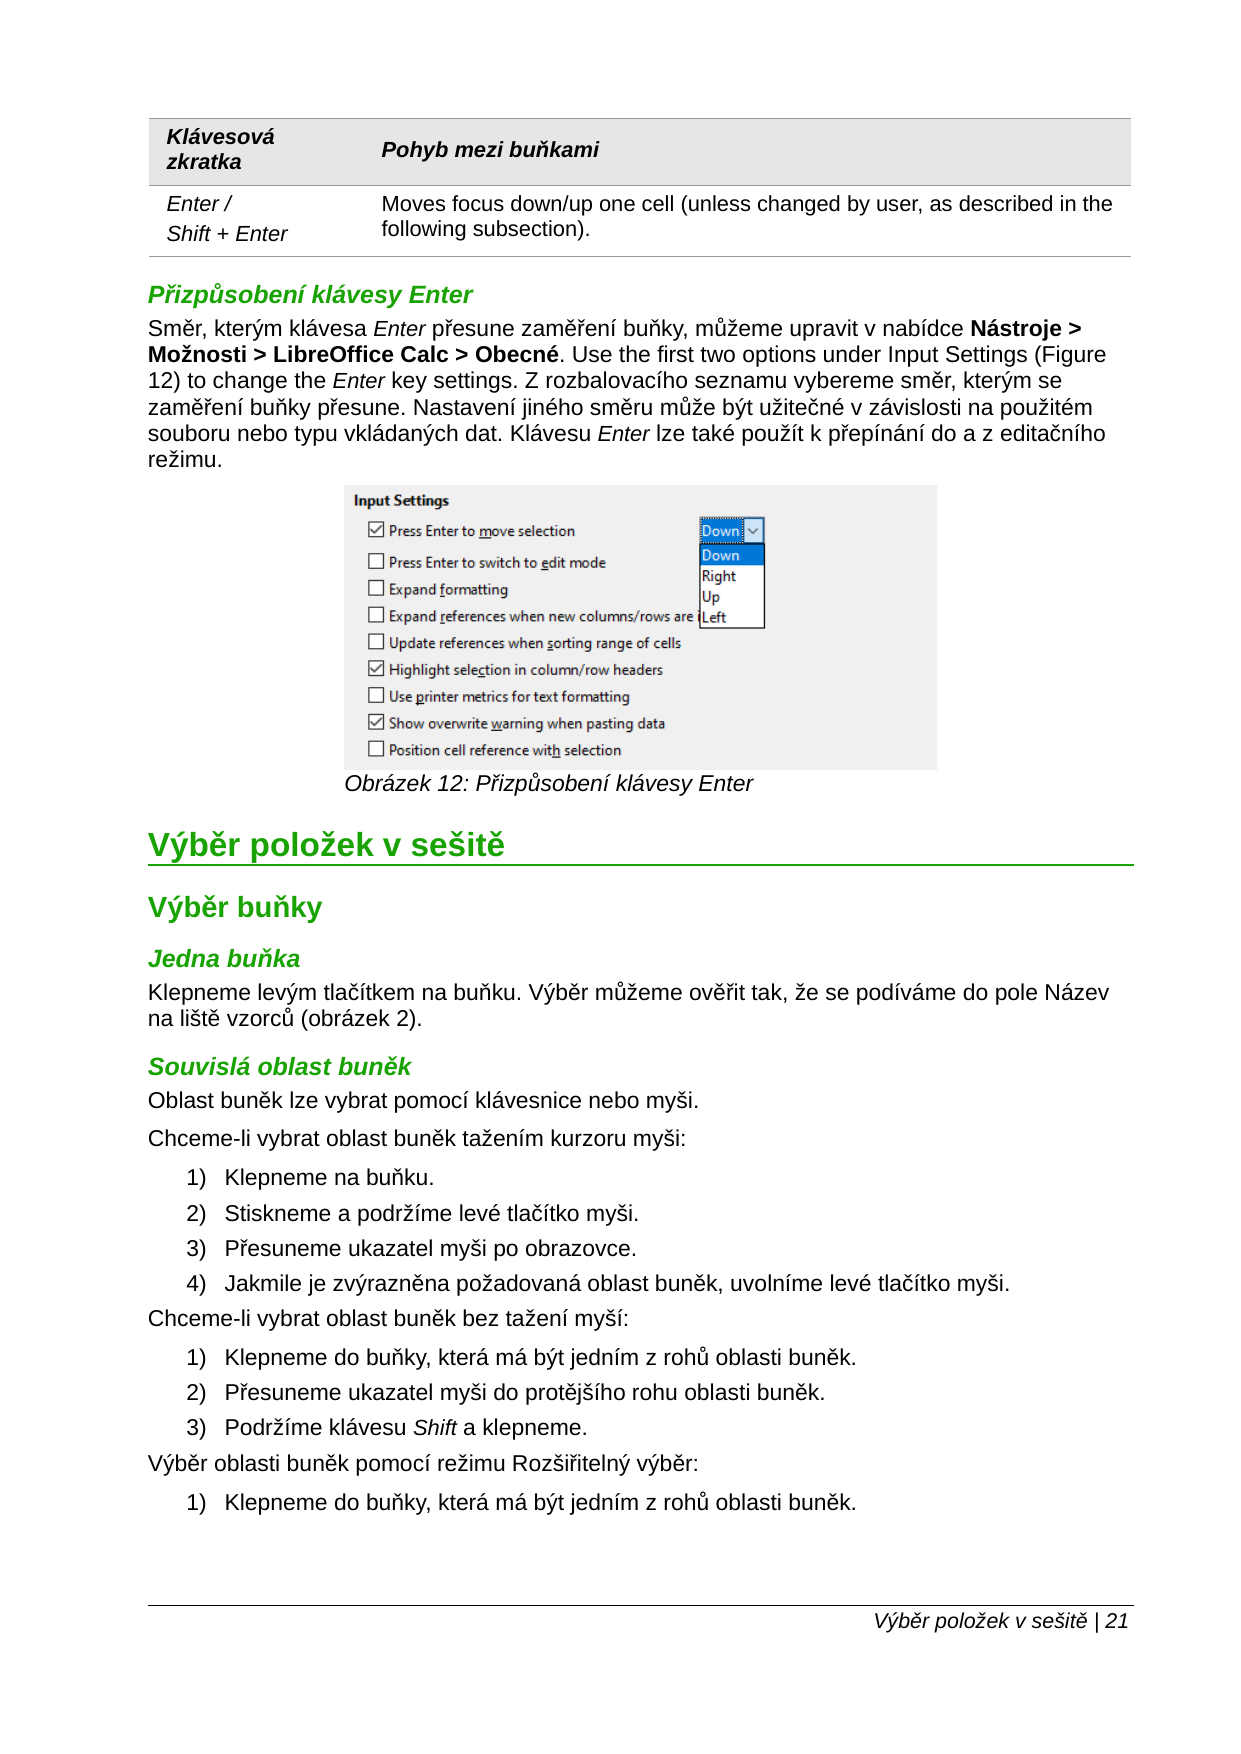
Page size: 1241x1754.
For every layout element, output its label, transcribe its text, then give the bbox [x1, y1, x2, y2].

list Klepneme do buňky, která má být jedním z rohů oblasti buněk. [207, 1344, 1134, 1370]
list Jakmile je zvýrazněna požadovaná oblast buněk, uvolníme levé tlačítko myši. [207, 1270, 1134, 1296]
list Klepneme do buňky, která má být jedním z rohů oblasti buněk. [207, 1488, 1134, 1515]
list Přesuneme ukazatel myši do protějšího rohu oblasti buněk. [207, 1379, 1134, 1406]
text Klepneme levým tlačítkem na buňku. Výběr můžeme ověřit tak, že se podíváme do pole Název na liště vzorců (obrázek 2). [148, 978, 1134, 1031]
table_cell Moves focus down/up one cell (unless changed by user, as described in the following subsection). [364, 186, 1131, 256]
table_header Pohyb mezi buňkami [364, 119, 1131, 185]
list Přesuneme ukazatel myši po obrazovce. [207, 1235, 1134, 1261]
subtitle Jedna buňka [148, 944, 1134, 973]
subtitle Výběr buňky [148, 890, 1134, 923]
table_header Klávesová zkratka [149, 119, 364, 185]
text Výběr oblasti buněk pomocí režimu Rozšiřitelný výběr: [148, 1449, 1134, 1476]
text Oblast buněk lze vybrat pomocí klávesnice nebo myši. [148, 1087, 1134, 1113]
list Podržíme klávesu Shift a klepneme. [207, 1414, 1134, 1441]
subtitle Výběr položek v sešitě [148, 826, 1134, 864]
subtitle Přizpůsobení klávesy Enter [148, 280, 1134, 309]
subtitle Souvislá oblast buněk [148, 1052, 1134, 1081]
list Chceme-li vybrat oblast buněk bez tažení myší: [148, 1305, 1134, 1331]
list Chceme-li vybrat oblast buněk tažením kurzoru myši: [148, 1125, 1134, 1152]
table_cell Enter / Shift + Enter [149, 186, 364, 256]
text Směr, kterým klávesa Enter přesune zaměření buňky, můžeme upravit v nabídce Nástroje > Možnosti > LibreOffice Calc > Obecné. Use the first two options under Input Settings (Figure 12) to change the Enter key settings. Z rozbalovacího seznamu vybereme směr, kterým se zaměření buňky přesune. Nastavení jiného směru může být užitečné v závislosti na použitém souboru nebo typu vkládaných dat. Klávesu Enter lze také použít k přepínání do a z editačního režimu. [148, 314, 1134, 473]
picture [344, 485, 938, 770]
list Stiskneme a podržíme levé tlačítko myši. [207, 1199, 1134, 1226]
list Klepneme na buňku. [207, 1164, 1134, 1191]
text Obrázek 12: Přizpůsobení klávesy Enter [344, 770, 937, 796]
